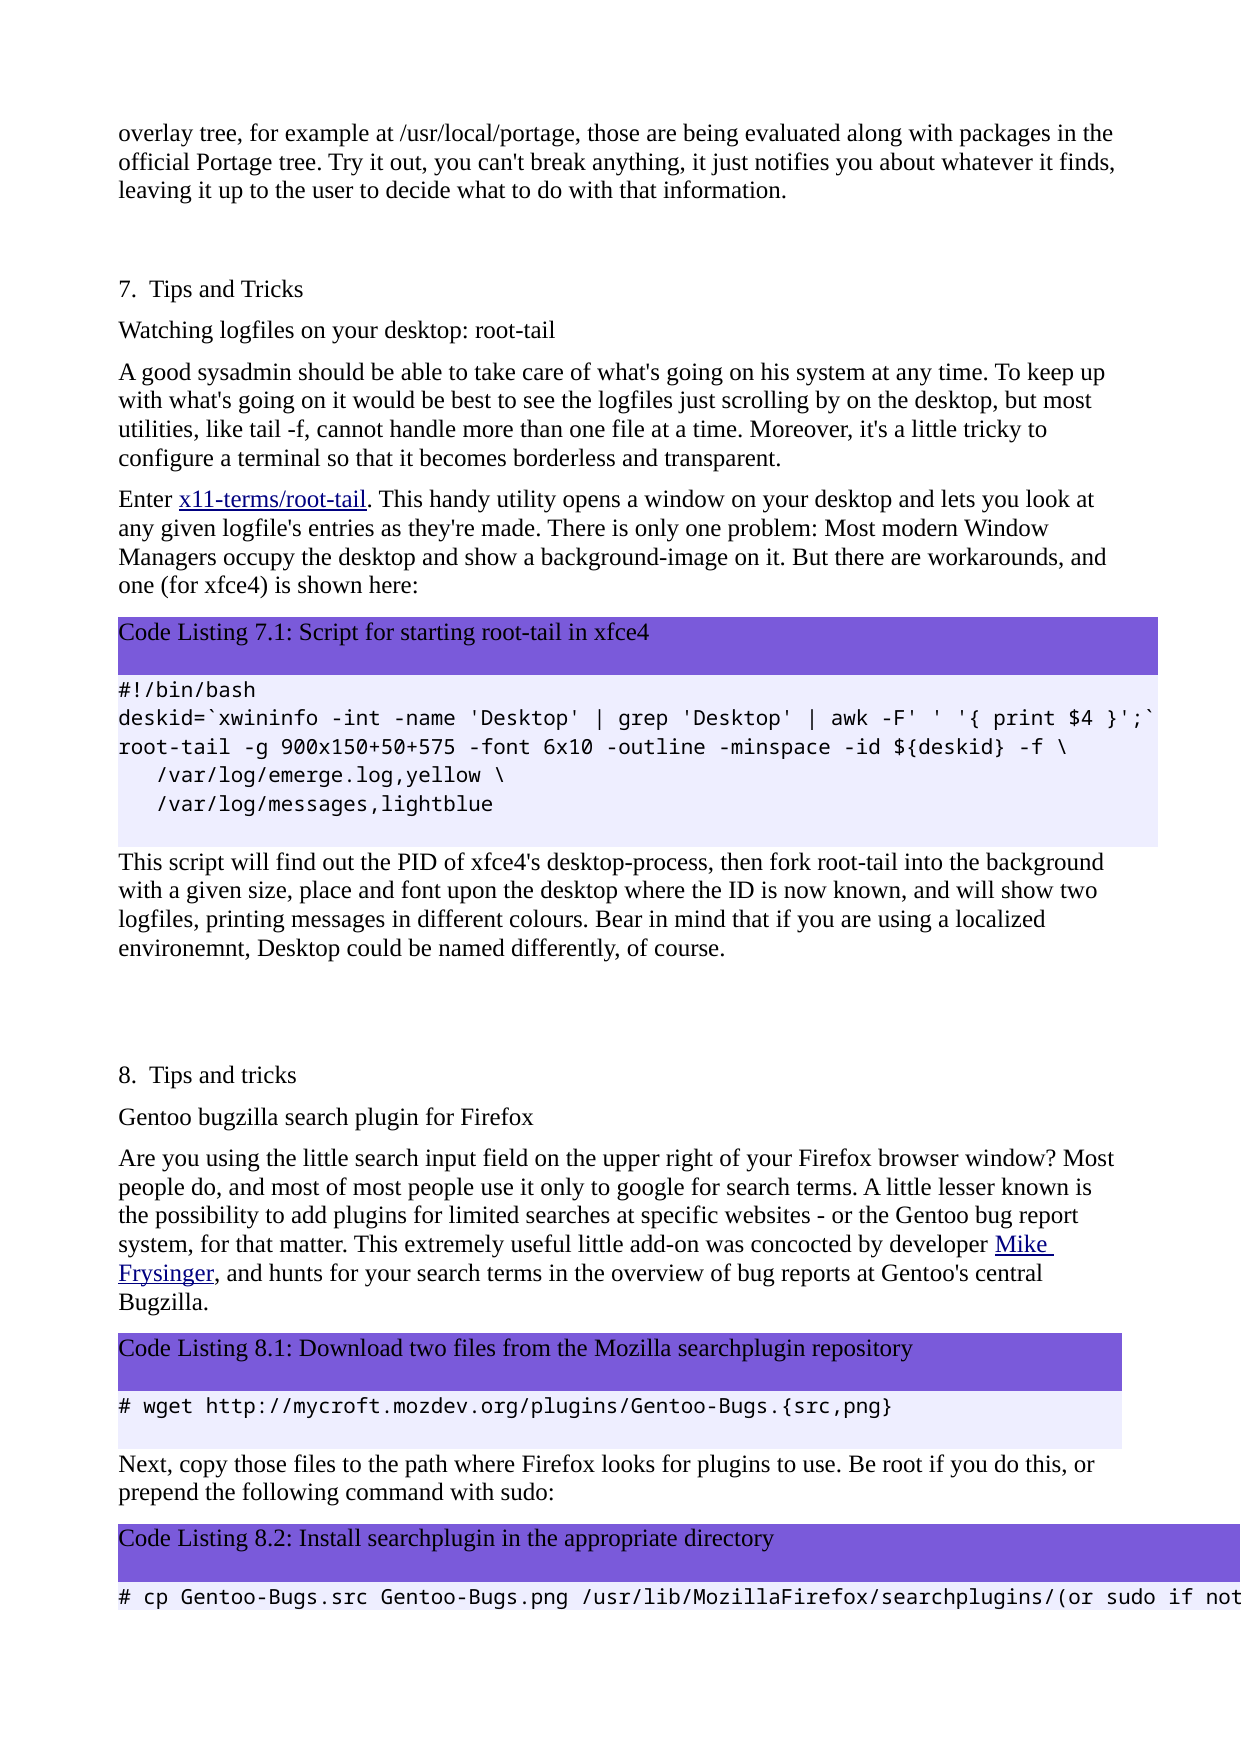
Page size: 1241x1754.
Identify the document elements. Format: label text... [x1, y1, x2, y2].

table_cell # cp Gentoo-Bugs.src Gentoo-Bugs.png /usr/lib/MozillaFirefox/searchplugins/(or sudo if not done as root) [118, 1582, 1240, 1610]
text Gentoo bugzilla search plugin for Firefox [118, 1102, 1122, 1130]
text This script will find out the PID of xfce4's desktop-process, then fork root-tail into the background with a given size, place and font upon the desktop where the ID is now known, and will show two logfiles, printing messages in different colours. Bear in mind that if you are using a localized environemnt, Desktop could be named differently, of course. [118, 847, 1122, 962]
text A good sysadmin should be able to take care of what's going on his system at any time. To keep up with what's going on it would be best to see the logfiles just scrolling by on the desktop, but most utilities, like tail -f, cannot handle more than one file at a time. Moreover, it's a little tricky to configure a terminal so that it becomes borderless and transparent. [118, 357, 1122, 472]
table_cell #!/bin/bash deskid=`xwininfo -int -name 'Desktop' | grep 'Desktop' | awk -F' ' '{ print $4 }';` root-tail -g 900x150+50+575 -font 6x10 -outline -minspace -id ${deskid} -f \ /var/log/emerge.log,yellow \ /var/log/messages,lightblue [118, 675, 1158, 847]
text Next, copy those files to the path where Firefox looks for plugins to use. Be root if you do this, or prepend the following command with sudo: [118, 1449, 1122, 1506]
text Enter x11-terms/root-tail. This handy utility opens a window on your desktop and lets you look at any given logfile's entries as they're made. There is only one problem: Most modern Window Managers occupy the desktop and show a background-image on it. But there are workarounds, and one (for xfce4) is shown here: [118, 484, 1122, 599]
text Watching logfiles on your desktop: root-tail [118, 316, 1122, 344]
text Are you using the little search input field on the upper right of your Firefox browser window? Most people do, and most of most people use it only to google for search terms. A little lesser known is the possibility to add plugins for limited searches at specific websites - or the Gentoo bug report system, for that matter. This extremely useful little add-on was concocted by developer Mike Frysinger, and hunts for your search terms in the overview of bug reports at Gentoo's central Bugzilla. [118, 1143, 1122, 1315]
table_header Code Listing 8.2: Install searchplugin in the appropriate directory [118, 1524, 1240, 1582]
text 8. Tips and tricks [118, 1060, 1122, 1089]
table_header Code Listing 7.1: Script for starting root-tail in xfce4 [118, 617, 1158, 675]
text overlay tree, for example at /usr/local/portage, those are being evaluated along with packages in the official Portage tree. Try it out, you can't break anything, it just notifies you about whatever it finds, leaving it up to the user to decide what to do with that information. [118, 118, 1122, 204]
text 7. Tips and Tricks [118, 274, 1122, 303]
table_cell # wget http://mycroft.mozdev.org/plugins/Gentoo-Bugs.{src,png} [118, 1391, 1122, 1449]
table_header Code Listing 8.1: Download two files from the Mozilla searchplugin repository [118, 1333, 1122, 1391]
